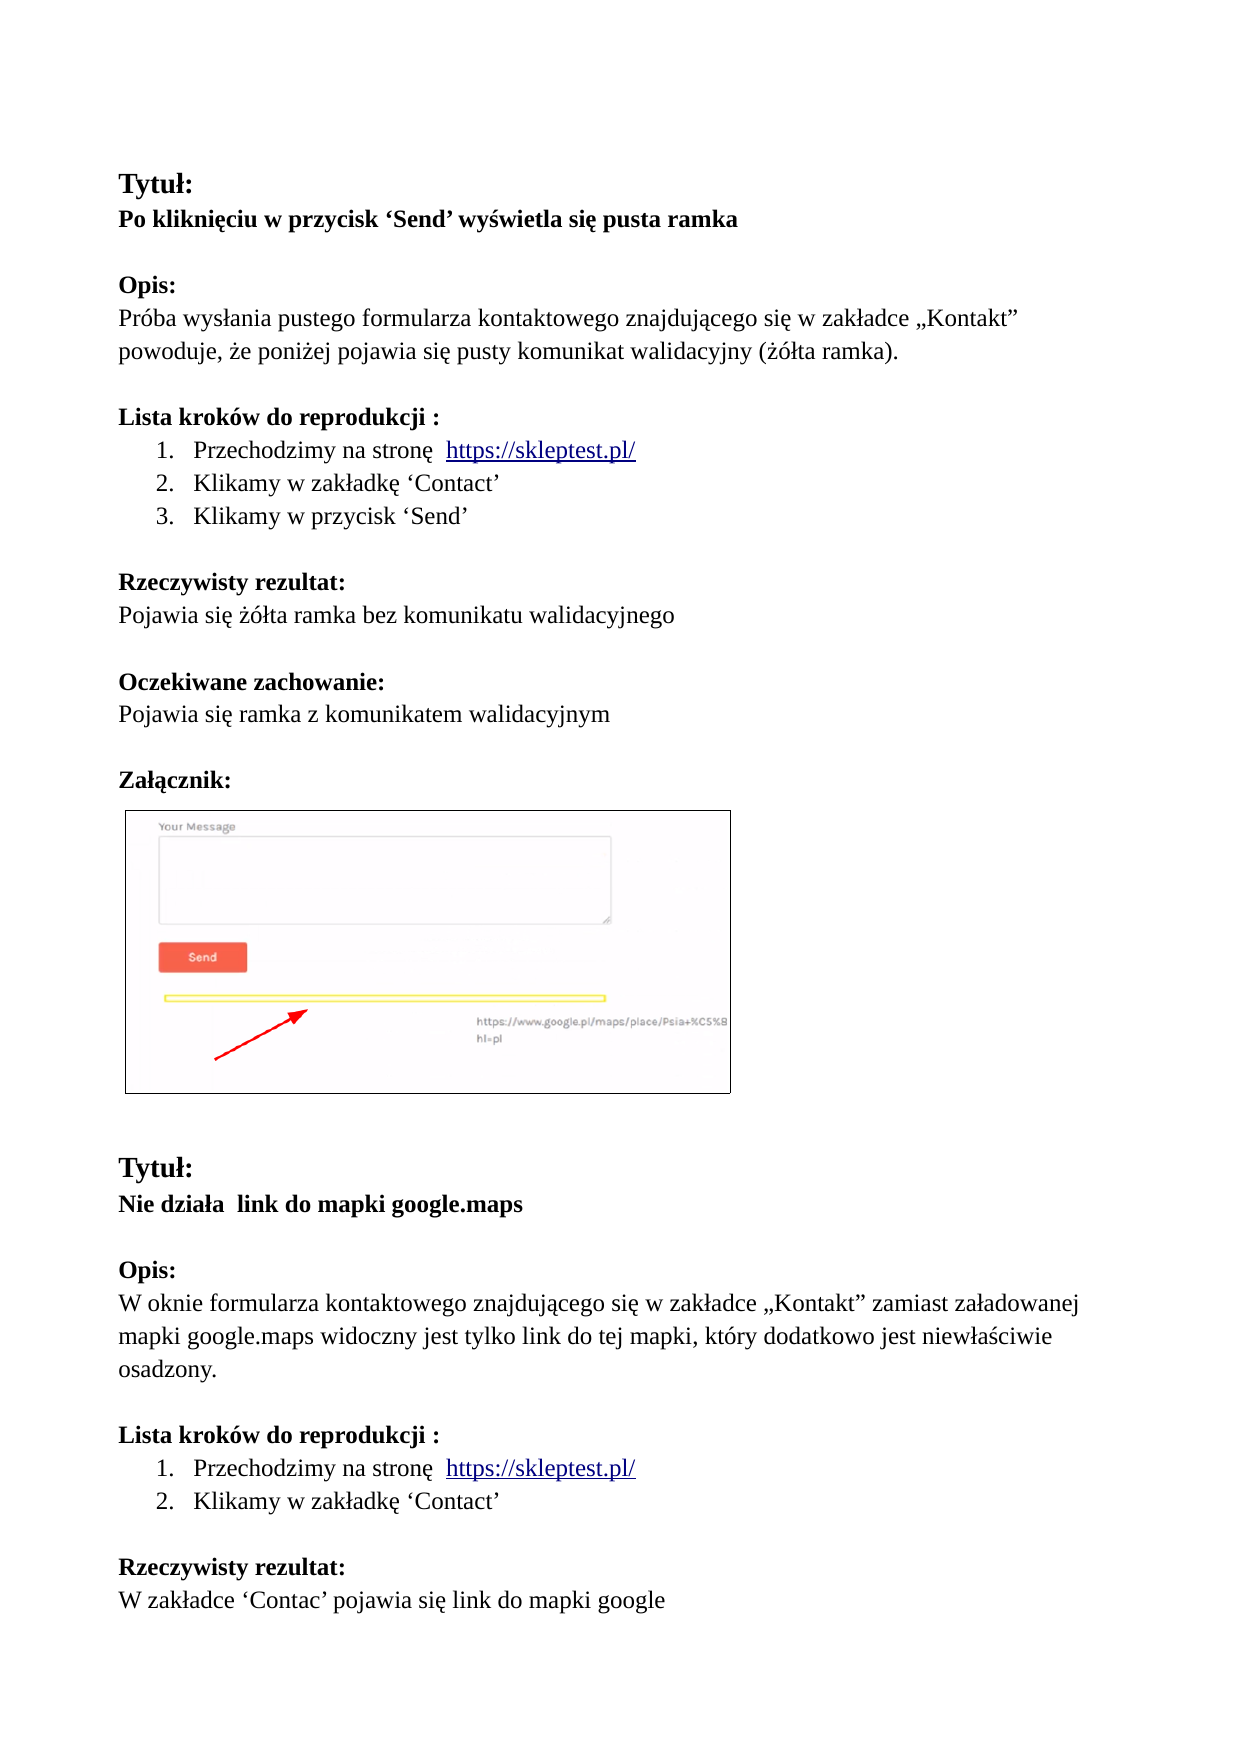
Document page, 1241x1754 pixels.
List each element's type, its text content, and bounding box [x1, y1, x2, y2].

list Przechodzimy na stronę https://skleptest.pl/ [156, 435, 1122, 464]
text Lista kroków do reprodukcji : [118, 402, 1122, 431]
text Oczekiwane zachowanie: [118, 667, 1122, 695]
text Próba wysłania pustego formularza kontaktowego znajdującego się w zakładce „Kontakt” powoduje, że poniżej pojawia się pusty komunikat walidacyjny (żółta ramka). [118, 303, 1122, 365]
text Lista kroków do reprodukcji : [118, 1420, 1122, 1449]
text Opis: [118, 1255, 1122, 1284]
text Rzeczywisty rezultat: [118, 567, 1122, 596]
text Załącznik: [118, 766, 1122, 794]
list Klikamy w zakładkę ‘Contact’ [156, 468, 1122, 497]
list Klikamy w przycisk ‘Send’ [156, 501, 1122, 530]
text Opis: [118, 270, 1122, 299]
text Pojawia się ramka z komunikatem walidacyjnym [118, 699, 1122, 728]
text Pojawia się żółta ramka bez komunikatu walidacyjnego [118, 601, 1122, 629]
text Rzeczywisty rezultat: [118, 1552, 1122, 1581]
text Tytuł: [118, 1150, 1122, 1184]
picture [128, 813, 728, 1090]
list Klikamy w zakładkę ‘Contact’ [156, 1486, 1122, 1515]
text Tytuł: [118, 166, 1122, 199]
text W oknie formularza kontaktowego znajdującego się w zakładce „Kontakt” zamiast załadowanej mapki google.maps widoczny jest tylko link do tej mapki, który dodatkowo jest niewłaściwie osadzony. [118, 1288, 1122, 1383]
text Po kliknięciu w przycisk ‘Send’ wyświetla się pusta ramka [118, 204, 1122, 233]
list Przechodzimy na stronę https://skleptest.pl/ [156, 1453, 1122, 1482]
text Nie działa link do mapki google.maps [118, 1189, 1122, 1218]
text W zakładce ‘Contac’ pojawia się link do mapki google [118, 1585, 1122, 1614]
